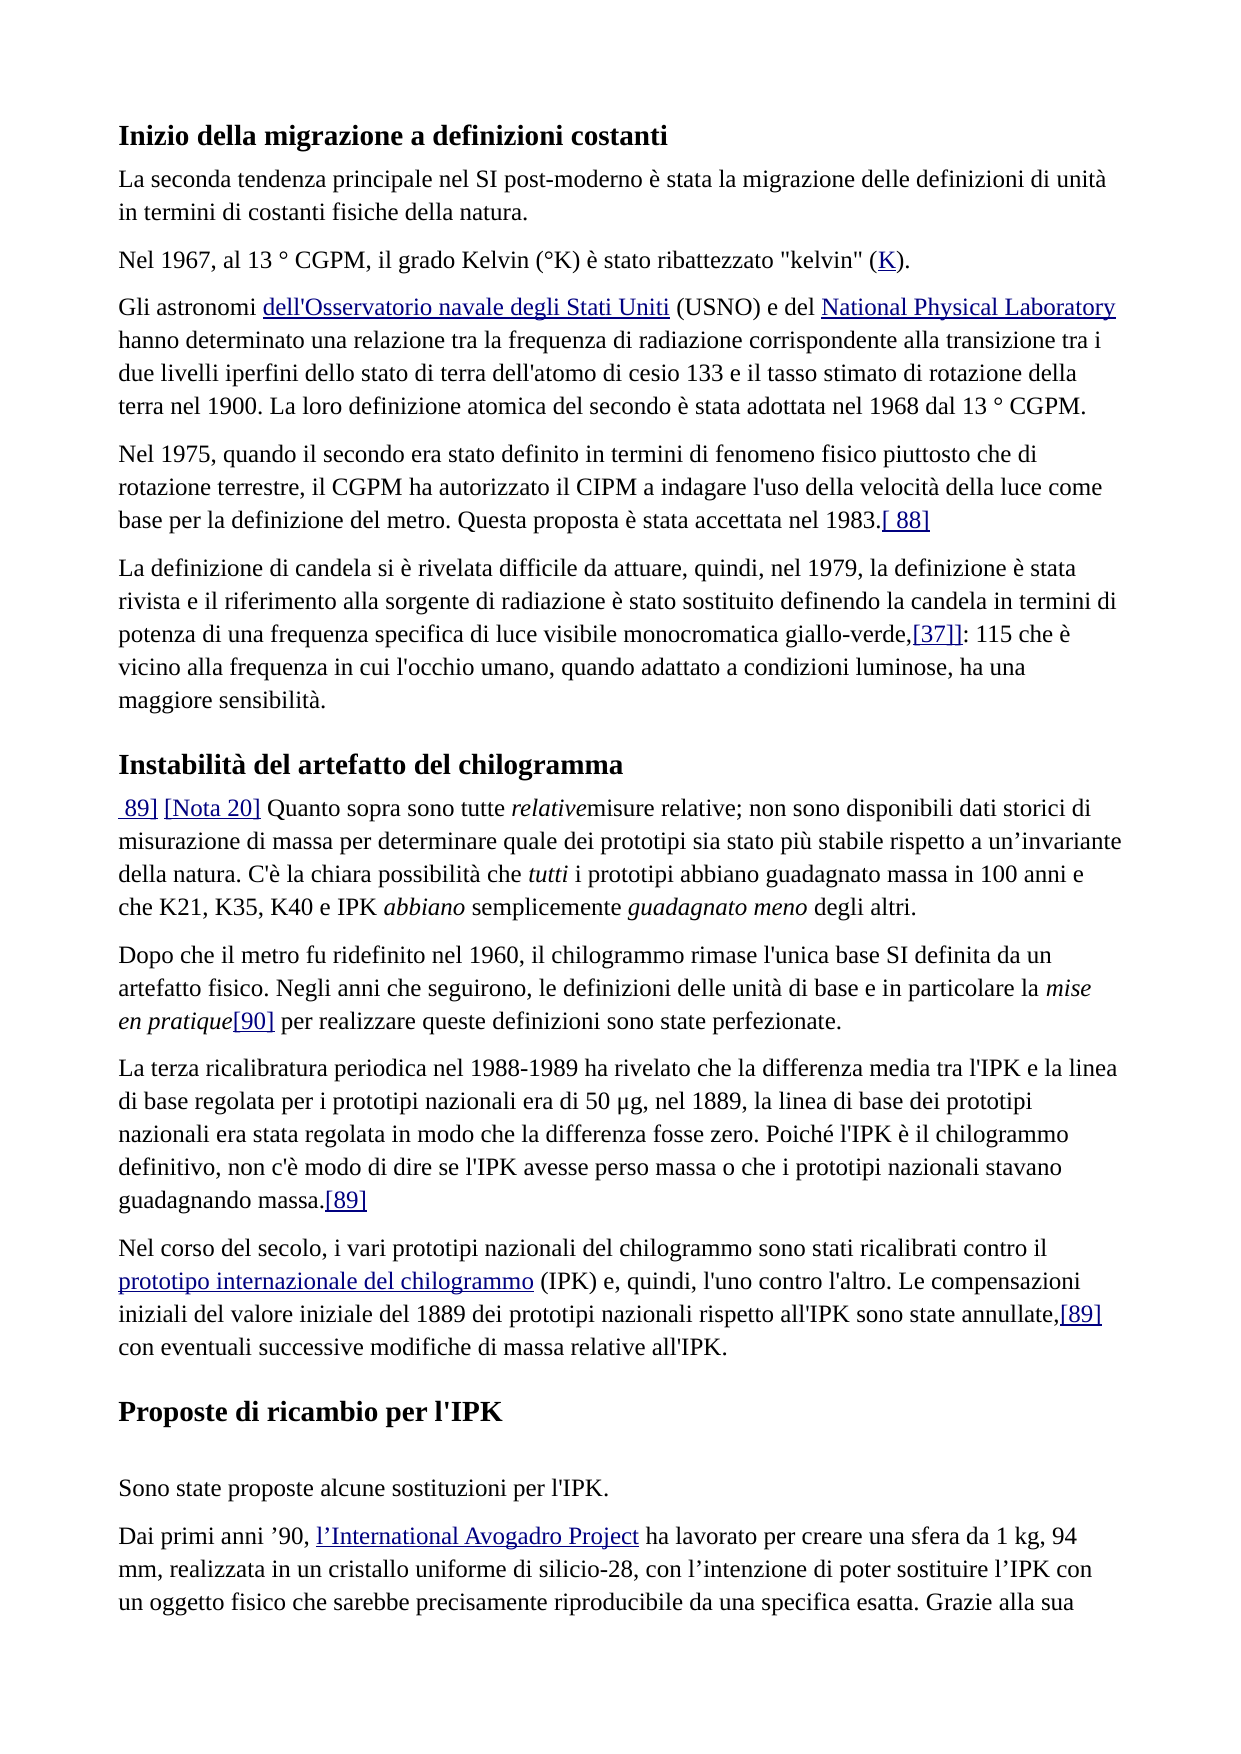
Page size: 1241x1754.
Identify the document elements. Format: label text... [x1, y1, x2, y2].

text La seconda tendenza principale nel SI post-moderno è stata la migrazione delle definizioni di unità in termini di costanti fisiche della natura. [118, 164, 1122, 226]
subtitle Instabilità del artefatto del chilogramma [118, 747, 1122, 781]
subtitle Proposte di ricambio per l'IPK [118, 1394, 1122, 1428]
text Dopo che il metro fu ridefinito nel 1960, il chilogrammo rimase l'unica base SI definita da un artefatto fisico. Negli anni che seguirono, le definizioni delle unità di base e in particolare la mise en pratique[90] per realizzare queste definizioni sono state perfezionate. [118, 940, 1122, 1034]
text La terza ricalibratura periodica nel 1988-1989 ha rivelato che la differenza media tra l'IPK e la linea di base regolata per i prototipi nazionali era di 50 μg, nel 1889, la linea di base dei prototipi nazionali era stata regolata in modo che la differenza fosse zero. Poiché l'IPK è il chilogrammo definitivo, non c'è modo di dire se l'IPK avesse perso massa o che i prototipi nazionali stavano guadagnando massa.[89] [118, 1053, 1122, 1214]
text Nel 1967, al 13 ° CGPM, il grado Kelvin (°K) è stato ribattezzato "kelvin" (K). [118, 245, 1122, 273]
text Dai primi anni ’90, l’International Avogadro Project ha lavorato per creare una sfera da 1 kg, 94 mm, realizzata in un cristallo uniforme di silicio-28, con l’intenzione di poter sostituire l’IPK con un oggetto fisico che sarebbe precisamente riproducibile da una specifica esatta. Grazie alla sua [118, 1521, 1122, 1616]
text Sono state proposte alcune sostituzioni per l'IPK. [118, 1473, 1122, 1502]
text La definizione di candela si è rivelata difficile da attuare, quindi, nel 1979, la definizione è stata rivista e il riferimento alla sorgente di radiazione è stato sostituito definendo la candela in termini di potenza di una frequenza specifica di luce visibile monocromatica giallo-verde,[37]]: 115 che è vicino alla frequenza in cui l'occhio umano, quando adattato a condizioni luminose, ha una maggiore sensibilità. [118, 553, 1122, 713]
text 89] [Nota 20] Quanto sopra sono tutte relativemisure relative; non sono disponibili dati storici di misurazione di massa per determinare quale dei prototipi sia stato più stabile rispetto a un’invariante della natura. C'è la chiara possibilità che tutti i prototipi abbiano guadagnato massa in 100 anni e che K21, K35, K40 e IPK abbiano semplicemente guadagnato meno degli altri. [118, 793, 1122, 921]
subtitle Inizio della migrazione a definizioni costanti [118, 118, 1122, 152]
text Gli astronomi dell'Osservatorio navale degli Stati Uniti (USNO) e del National Physical Laboratory hanno determinato una relazione tra la frequenza di radiazione corrispondente alla transizione tra i due livelli iperfini dello stato di terra dell'atomo di cesio 133 e il tasso stimato di rotazione della terra nel 1900. La loro definizione atomica del secondo è stata adottata nel 1968 dal 13 ° CGPM. [118, 292, 1122, 420]
text Nel 1975, quando il secondo era stato definito in termini di fenomeno fisico piuttosto che di rotazione terrestre, il CGPM ha autorizzato il CIPM a indagare l'uso della velocità della luce come base per la definizione del metro. Questa proposta è stata accettata nel 1983.[ 88] [118, 439, 1122, 534]
text Nel corso del secolo, i vari prototipi nazionali del chilogrammo sono stati ricalibrati contro il prototipo internazionale del chilogrammo (IPK) e, quindi, l'uno contro l'altro. Le compensazioni iniziali del valore iniziale del 1889 dei prototipi nazionali rispetto all'IPK sono state annullate,[89] con eventuali successive modifiche di massa relative all'IPK. [118, 1233, 1122, 1361]
